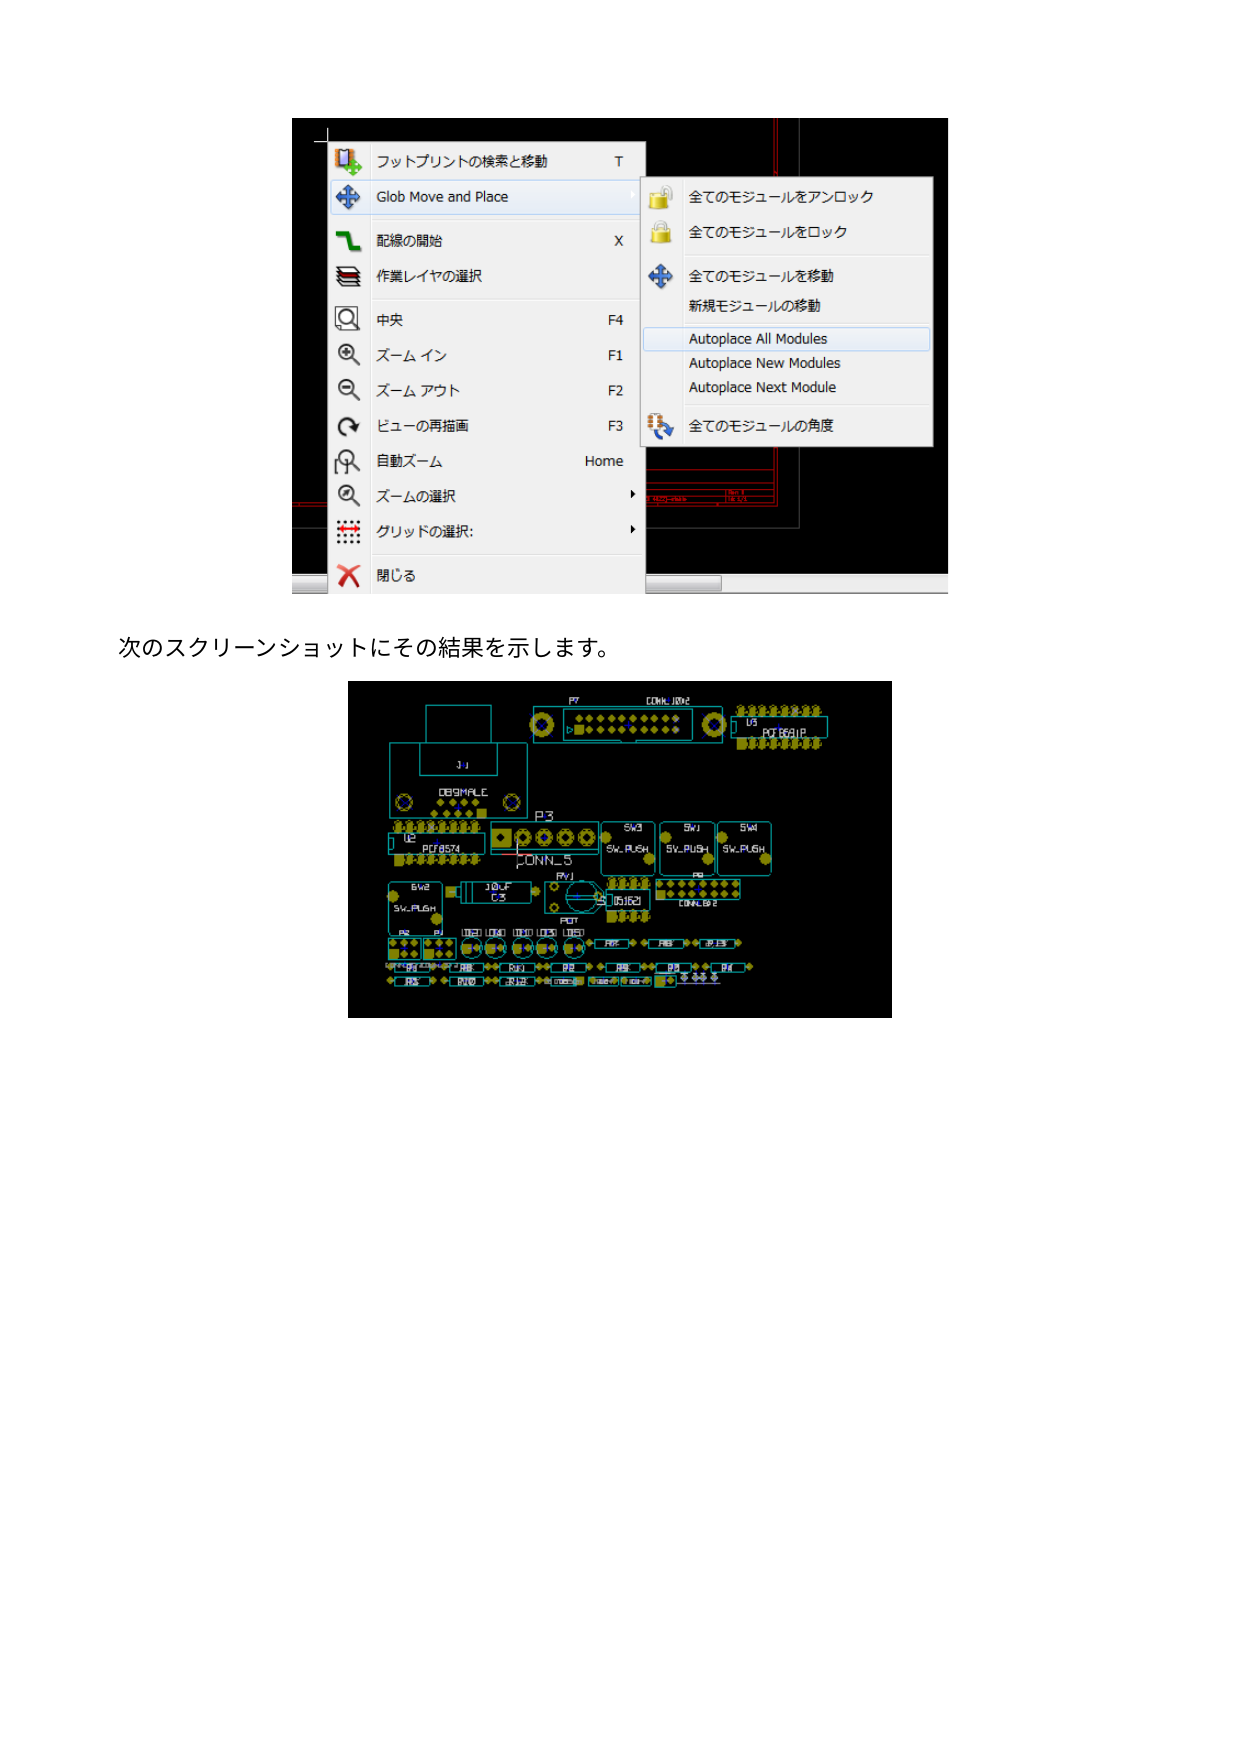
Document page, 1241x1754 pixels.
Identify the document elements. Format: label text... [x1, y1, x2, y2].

picture [348, 681, 892, 1018]
text 次のスクリーンショットにその結果を示します。 [118, 632, 1122, 663]
